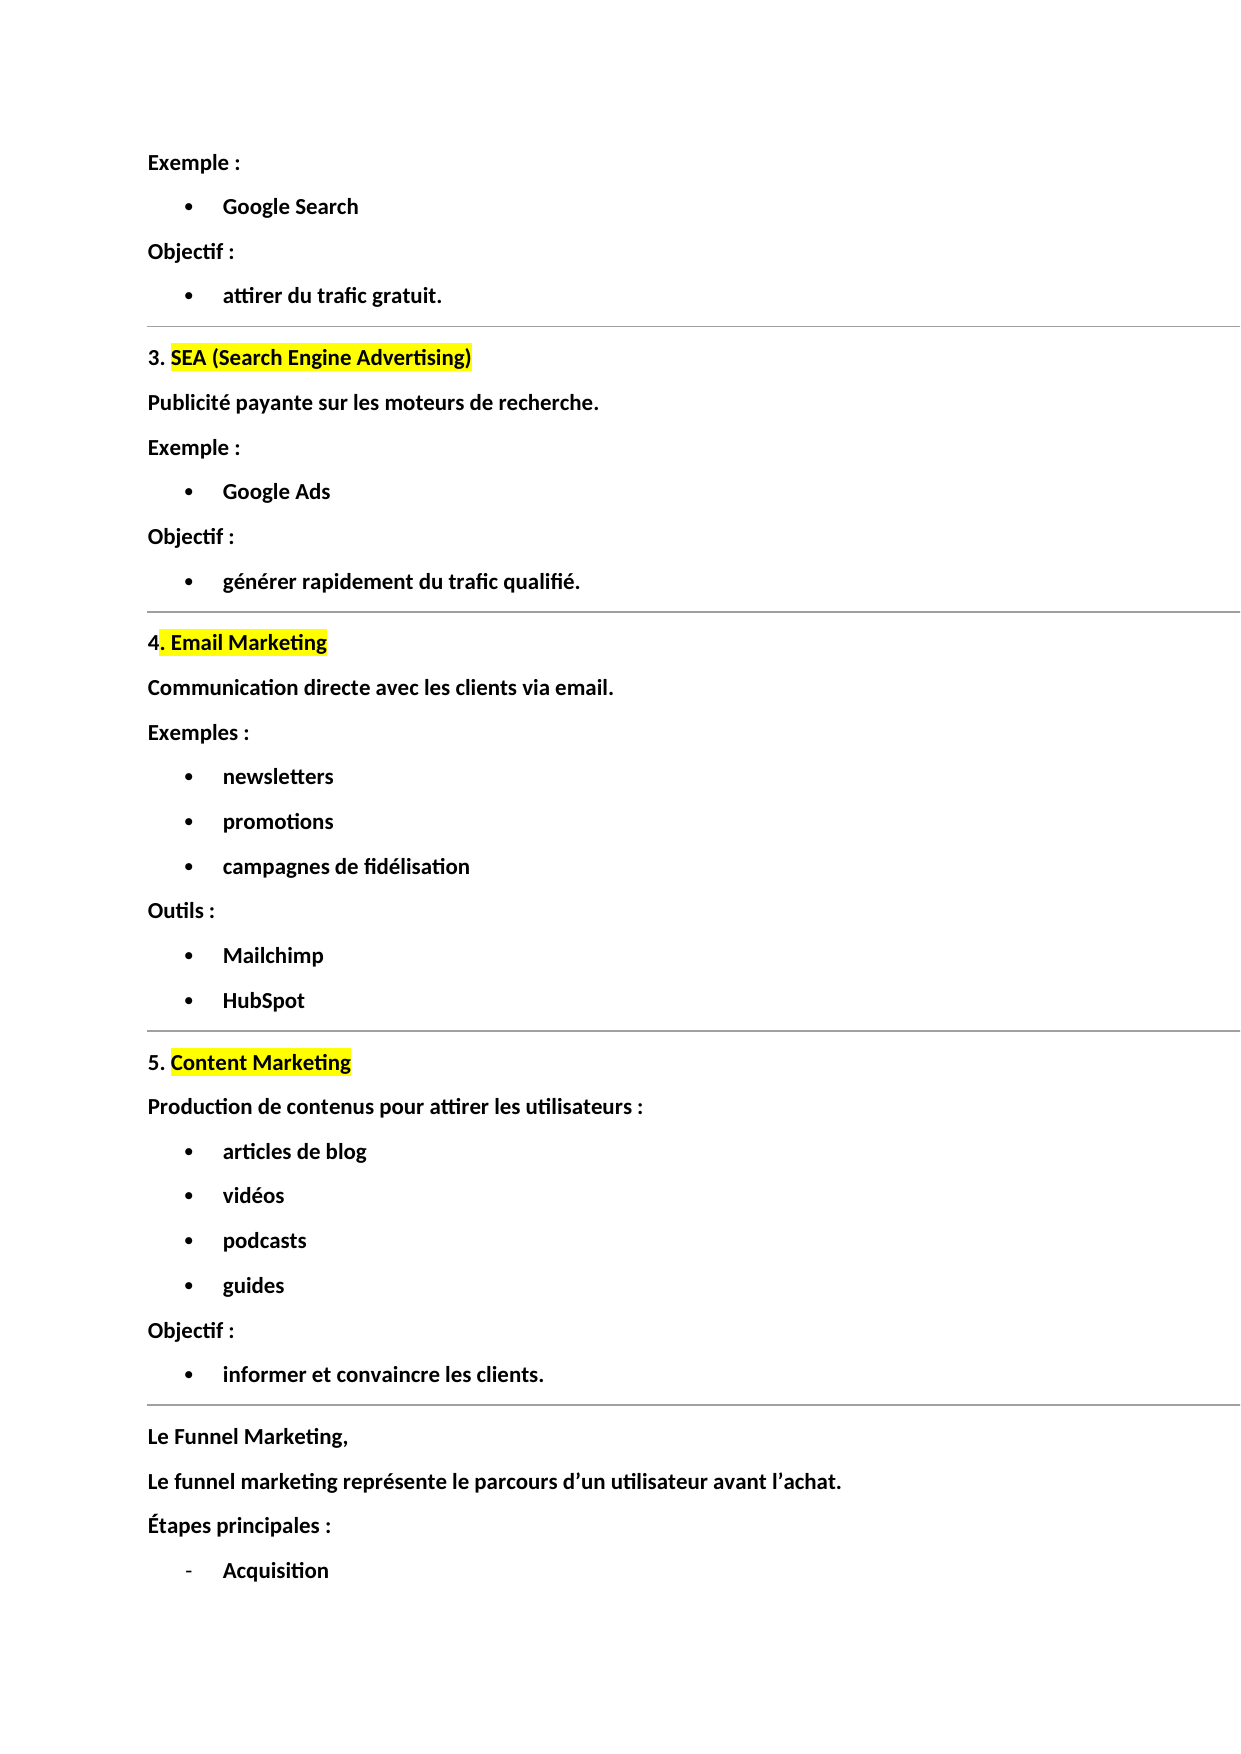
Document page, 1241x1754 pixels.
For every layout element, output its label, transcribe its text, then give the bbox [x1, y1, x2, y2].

list campagnes de fidélisation [185, 852, 1093, 880]
list promotions [185, 807, 1093, 835]
text Le Funnel Marketing, [148, 1422, 1093, 1450]
text Le funnel marketing représente le parcours d’un utilisateur avant l’achat. [148, 1467, 1093, 1495]
text Exemples : [148, 718, 1093, 746]
list guides [185, 1271, 1093, 1299]
text Publicité payante sur les moteurs de recherche. [148, 388, 1093, 416]
text Objectif : [148, 1316, 1093, 1344]
text Objectif : [148, 522, 1093, 550]
list podcasts [185, 1226, 1093, 1254]
list newsletters [185, 762, 1093, 791]
list vidéos [185, 1182, 1093, 1210]
text 3. SEA (Search Engine Advertising) [148, 343, 1093, 371]
list attirer du trafic gratuit. [185, 282, 1093, 310]
list Google Search [185, 192, 1093, 220]
list Google Ads [185, 477, 1093, 505]
text Exemple : [148, 433, 1093, 461]
list générer rapidement du trafic qualifié. [185, 567, 1093, 595]
list informer et convaincre les clients. [185, 1360, 1093, 1388]
text Objectif : [148, 237, 1093, 265]
list Mailchimp [185, 941, 1093, 969]
list articles de blog [185, 1137, 1093, 1165]
text 4. Email Marketing [148, 628, 1093, 656]
text Exemple : [148, 148, 1093, 176]
text Étapes principales : [148, 1511, 1093, 1539]
text Outils : [148, 897, 1093, 924]
text 5. Content Marketing [148, 1048, 1093, 1076]
list Acquisition [185, 1556, 1093, 1584]
text Communication directe avec les clients via email. [148, 673, 1093, 701]
text Production de contenus pour attirer les utilisateurs : [148, 1092, 1093, 1120]
list HubSpot [185, 986, 1093, 1014]
